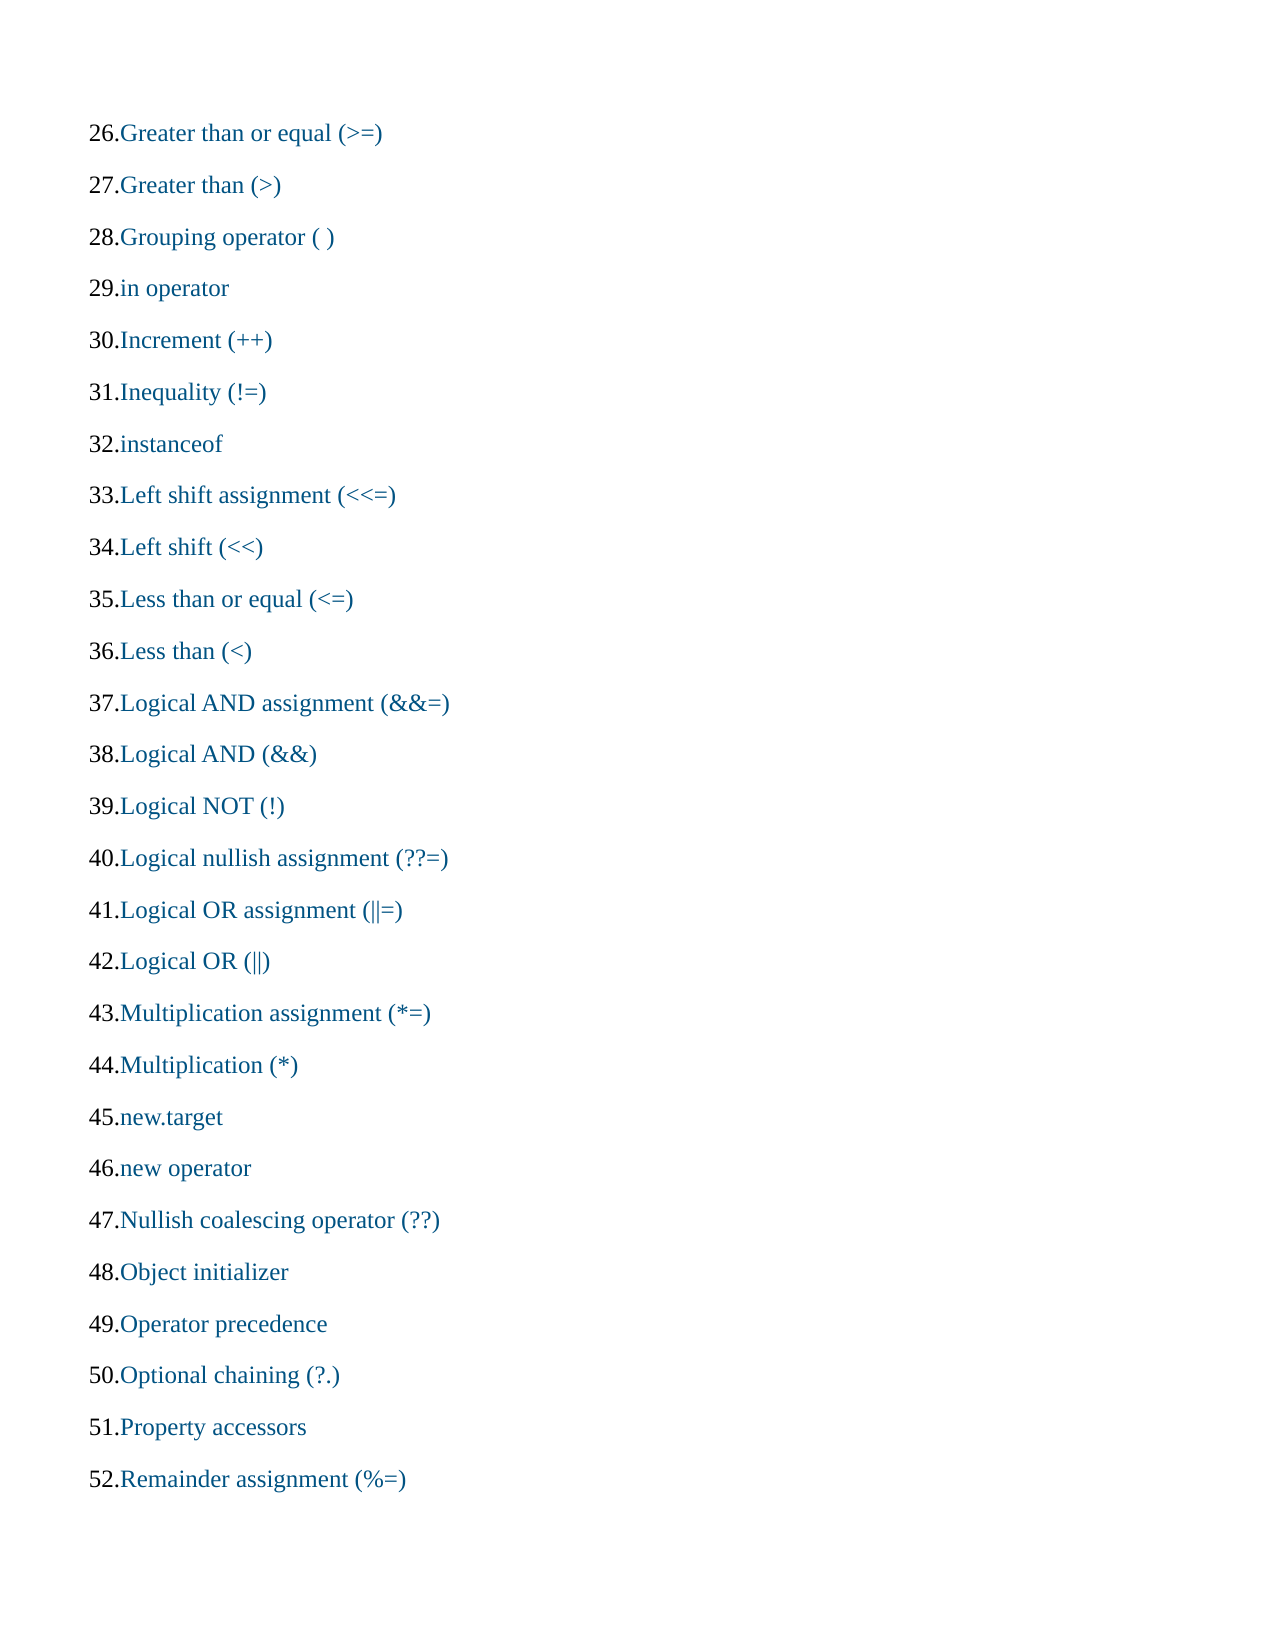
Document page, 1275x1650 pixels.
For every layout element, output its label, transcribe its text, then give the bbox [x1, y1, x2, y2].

list Less than (<) [118, 636, 1157, 664]
list new.target [118, 1102, 1157, 1131]
list Multiplication assignment (*=) [118, 998, 1157, 1027]
list Logical nullish assignment (??=) [118, 843, 1157, 872]
list Multiplication (*) [118, 1050, 1157, 1079]
list new operator [118, 1153, 1157, 1182]
list Remainder assignment (%=) [118, 1464, 1157, 1493]
list Increment (++) [118, 325, 1157, 354]
list Logical OR (||) [118, 946, 1157, 975]
list Logical AND (&&) [118, 739, 1157, 768]
list Greater than or equal (>=) [118, 118, 1157, 147]
list Property accessors [118, 1412, 1157, 1441]
list Operator precedence [118, 1309, 1157, 1338]
list Inequality (!=) [118, 377, 1157, 406]
list Left shift assignment (<<=) [118, 481, 1157, 509]
list Grouping operator ( ) [118, 222, 1157, 250]
list instanceof [118, 429, 1157, 457]
list Nullish coalescing operator (??) [118, 1205, 1157, 1234]
list in operator [118, 273, 1157, 302]
list Left shift (<<) [118, 532, 1157, 561]
list Logical OR assignment (||=) [118, 895, 1157, 923]
list Logical AND assignment (&&=) [118, 688, 1157, 716]
list Greater than (>) [118, 170, 1157, 199]
list Object initializer [118, 1257, 1157, 1286]
list Logical NOT (!) [118, 791, 1157, 820]
list Less than or equal (<=) [118, 584, 1157, 613]
list Optional chaining (?.) [118, 1361, 1157, 1389]
